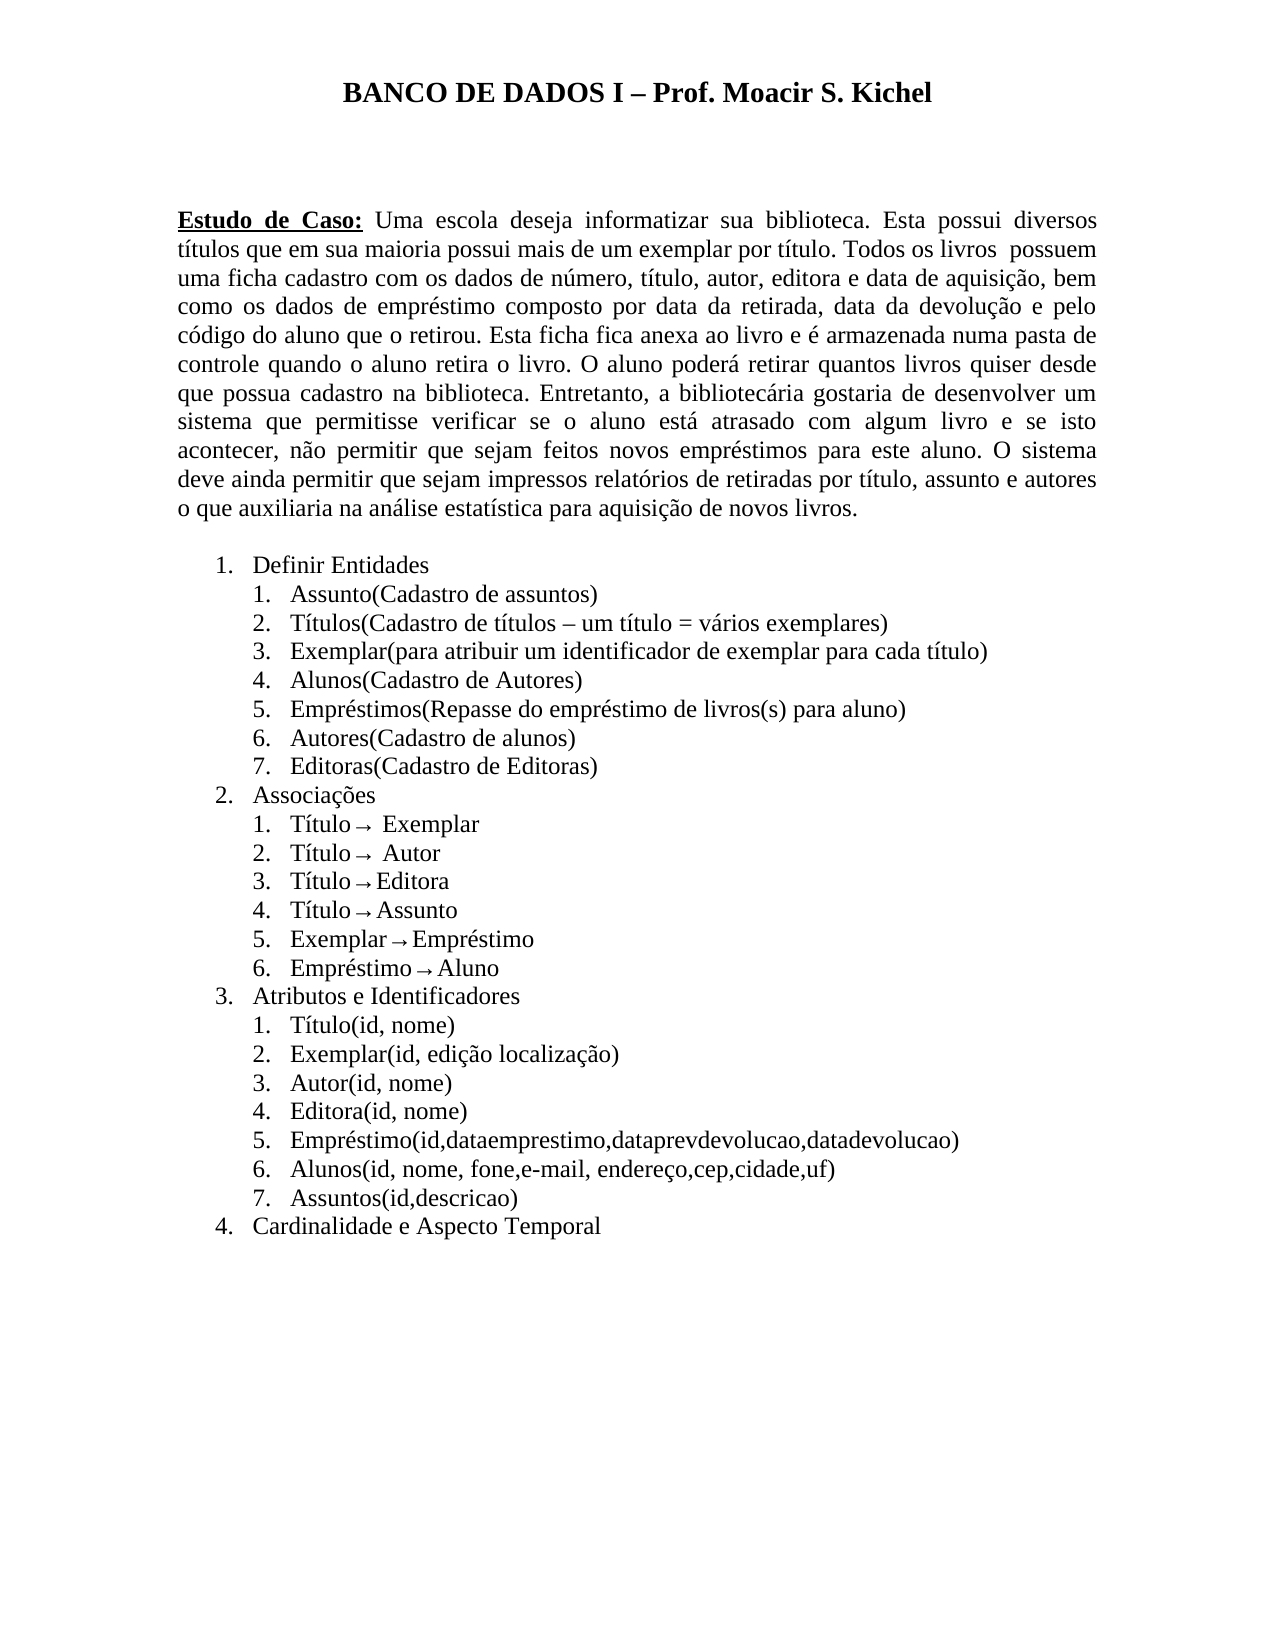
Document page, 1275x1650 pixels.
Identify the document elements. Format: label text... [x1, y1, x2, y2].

list Título→ Exemplar [252, 809, 1098, 838]
list Exemplar(para atribuir um identificador de exemplar para cada título) [252, 636, 1098, 665]
list Empréstimo(id,dataemprestimo,dataprevdevolucao,datadevolucao) [252, 1125, 1098, 1154]
list Assuntos(id,descricao) [252, 1183, 1098, 1211]
list Exemplar(id, edição localização) [252, 1039, 1098, 1068]
list Editoras(Cadastro de Editoras) [252, 751, 1098, 780]
list Editora(id, nome) [252, 1096, 1098, 1125]
list Alunos(id, nome, fone,e-mail, endereço,cep,cidade,uf) [252, 1154, 1098, 1183]
list Alunos(Cadastro de Autores) [252, 665, 1098, 694]
list Empréstimos(Repasse do empréstimo de livros(s) para aluno) [252, 694, 1098, 723]
list Exemplar→Empréstimo [252, 924, 1098, 953]
list Associações [215, 780, 1098, 809]
list Atributos e Identificadores [215, 981, 1098, 1010]
list Títulos(Cadastro de títulos – um título = vários exemplares) [252, 608, 1098, 636]
list Título→Assunto [252, 895, 1098, 924]
list Título(id, nome) [252, 1010, 1098, 1039]
list Título→ Autor [252, 838, 1098, 866]
list Título→Editora [252, 866, 1098, 895]
list Assunto(Cadastro de assuntos) [252, 579, 1098, 608]
list Autores(Cadastro de alunos) [252, 723, 1098, 751]
list Autor(id, nome) [252, 1068, 1098, 1096]
list Empréstimo→Aluno [252, 953, 1098, 981]
list Cardinalidade e Aspecto Temporal [215, 1211, 1098, 1240]
list Definir Entidades [215, 550, 1098, 579]
text Estudo de Caso: Uma escola deseja informatizar sua biblioteca. Esta possui diversos títulos que em sua maioria possui mais de um exemplar por título. Todos os livros possuem uma ficha cadastro com os dados de número, título, autor, editora e data de aquisição, bem como os dados de empréstimo composto por data da retirada, data da devolução e pelo código do aluno que o retirou. Esta ficha fica anexa ao livro e é armazenada numa pasta de controle quando o aluno retira o livro. O aluno poderá retirar quantos livros quiser desde que possua cadastro na biblioteca. Entretanto, a bibliotecária gostaria de desenvolver um sistema que permitisse verificar se o aluno está atrasado com algum livro e se isto acontecer, não permitir que sejam feitos novos empréstimos para este aluno. O sistema deve ainda permitir que sejam impressos relatórios de retiradas por título, assunto e autores o que auxiliaria na análise estatística para aquisição de novos livros. [177, 205, 1098, 521]
